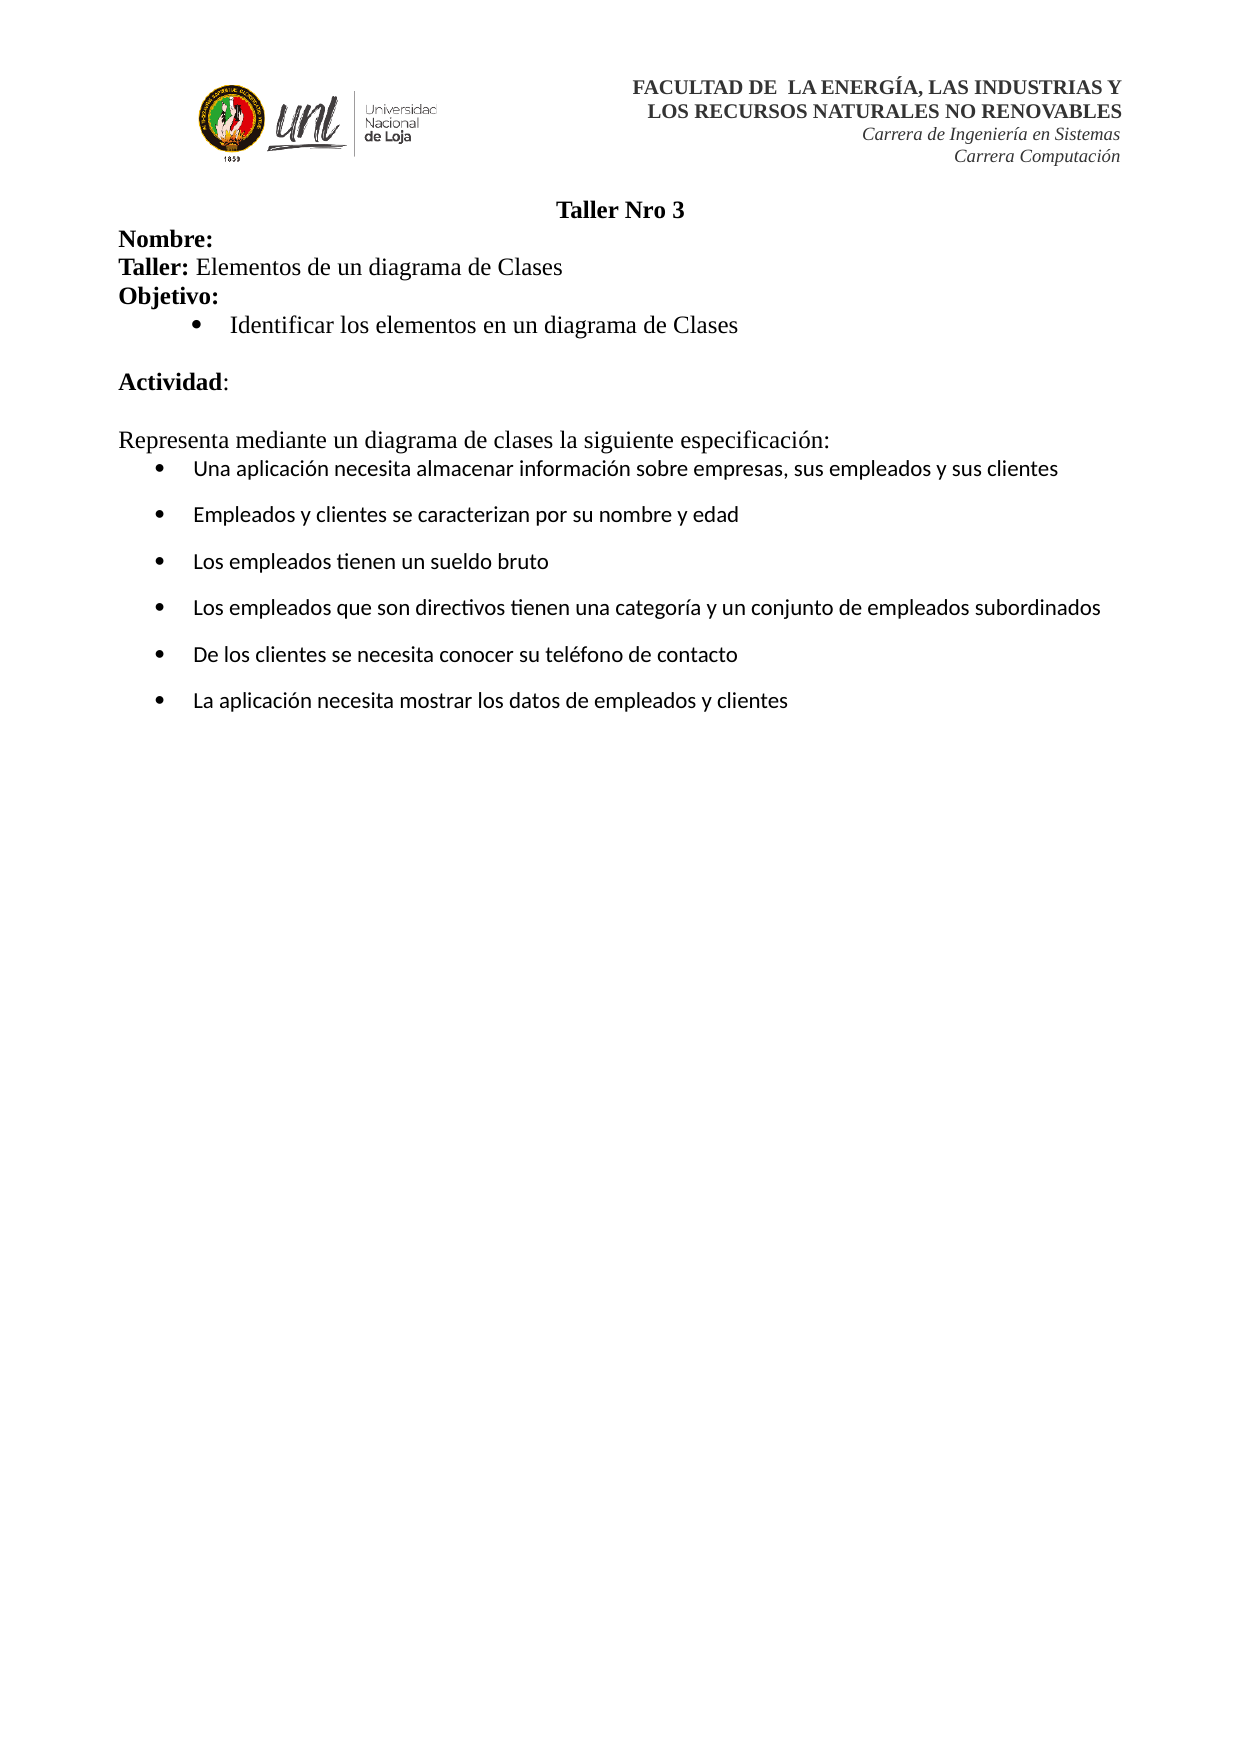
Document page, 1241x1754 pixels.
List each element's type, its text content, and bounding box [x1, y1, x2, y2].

text Representa mediante un diagrama de clases la siguiente especificación: [118, 425, 1122, 454]
list Empleados y clientes se caracterizan por su nombre y edad [156, 500, 1122, 528]
list Los empleados tienen un sueldo bruto [156, 547, 1122, 575]
text Nombre: [118, 224, 1122, 252]
text Taller: Elementos de un diagrama de Clases [118, 252, 1122, 281]
list La aplicación necesita mostrar los datos de empleados y clientes [156, 687, 1122, 714]
text Objetivo: [118, 281, 1122, 310]
list De los clientes se necesita conocer su teléfono de contacto [156, 640, 1122, 668]
list Identificar los elementos en un diagrama de Clases [192, 310, 1122, 339]
list Una aplicación necesita almacenar información sobre empresas, sus empleados y sus clientes [156, 454, 1122, 482]
text Actividad: [118, 367, 1122, 396]
list Los empleados que son directivos tienen una categoría y un conjunto de empleados subordinados [156, 593, 1122, 621]
text Taller Nro 3 [118, 195, 1122, 224]
